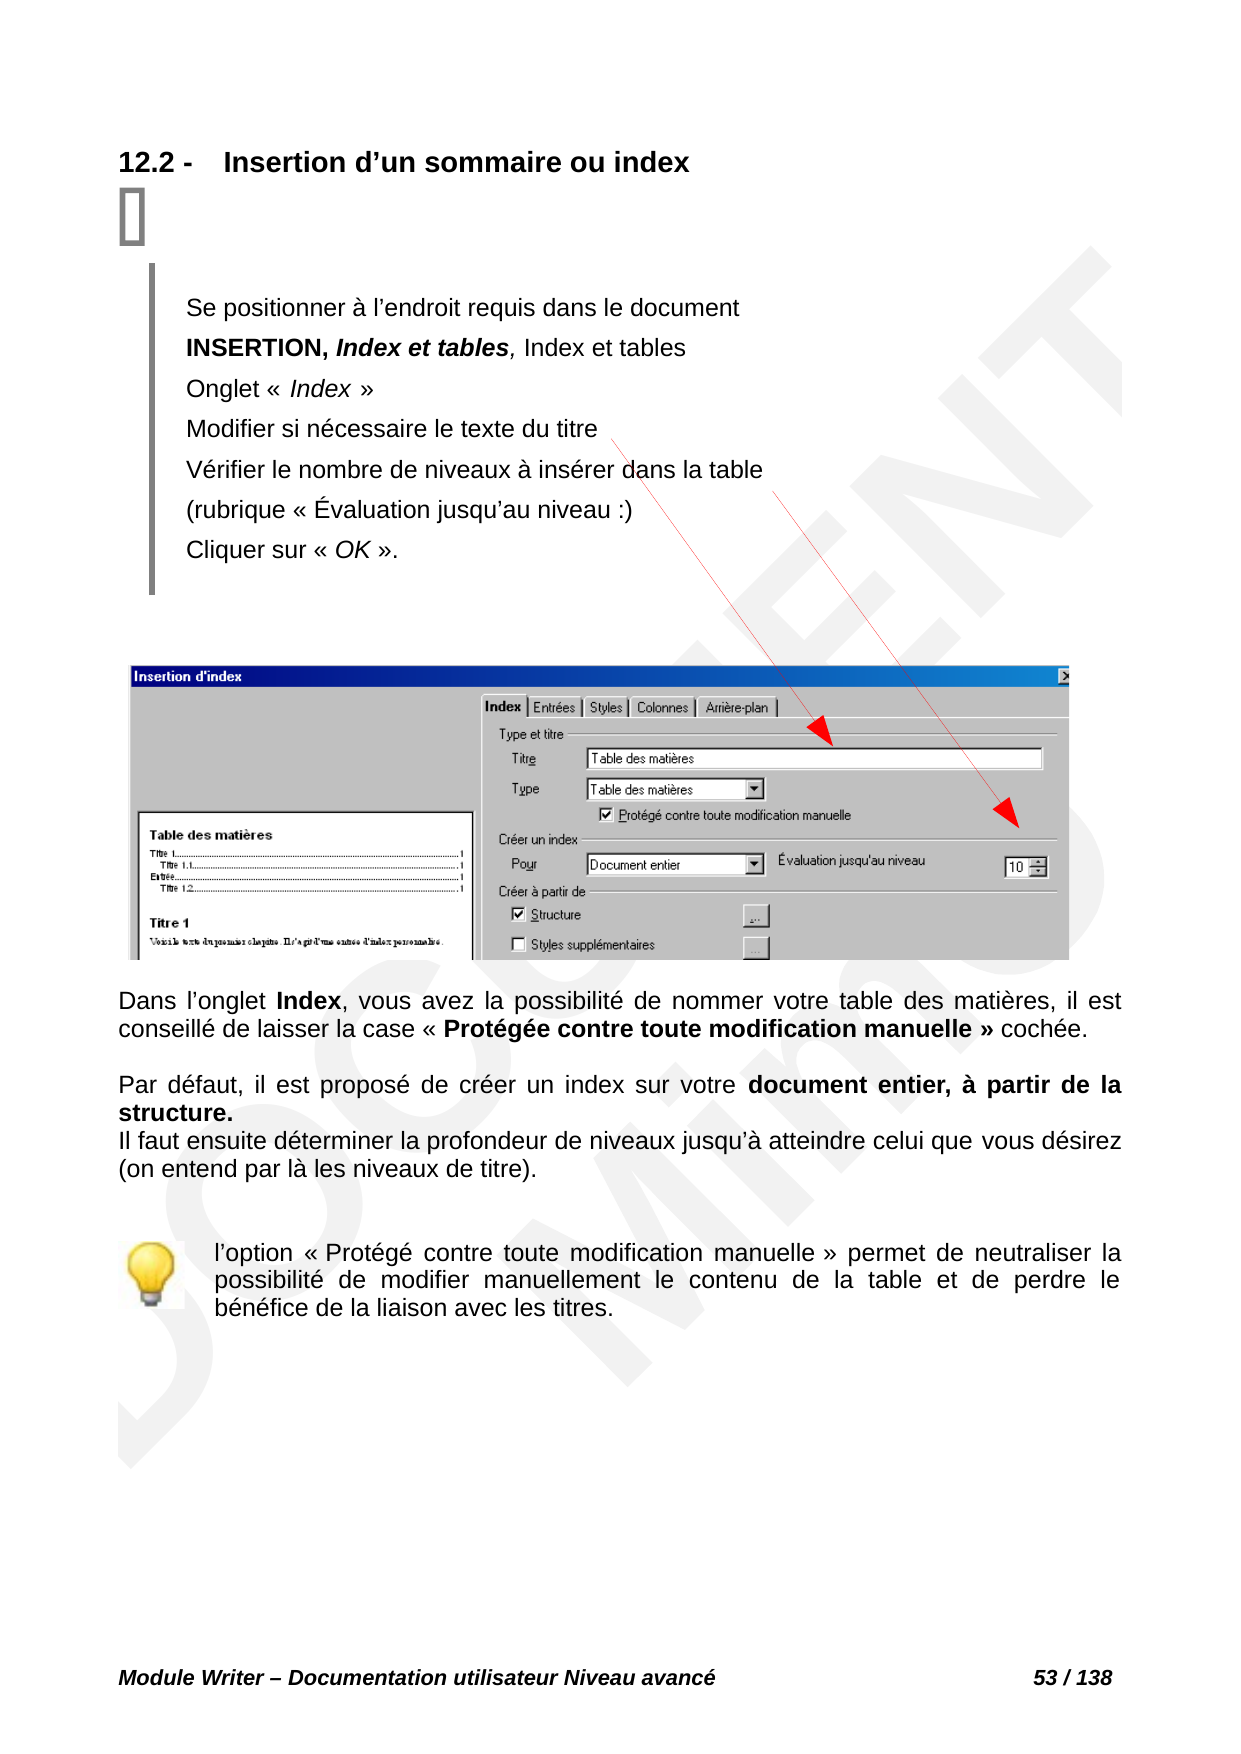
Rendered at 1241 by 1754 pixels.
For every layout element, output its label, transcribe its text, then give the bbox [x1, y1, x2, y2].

text Il faut ensuite déterminer la profondeur de niveaux jusqu’à atteindre celui que vous désirez (on entend par là les niveaux de titre). [118, 1127, 1122, 1183]
text Onglet « Index » [155, 343, 1122, 384]
text 8 [118, 187, 1122, 262]
text (rubrique « Évaluation jusqu’au niveau :) [155, 464, 658, 505]
text Dans l’onglet Index, vous avez la possibilité de nommer votre table des matières, il est conseillé de laisser la case « Protégée contre toute modification manuelle » cochée. [118, 987, 1122, 1043]
picture [118, 1241, 185, 1309]
subtitle Insertion d’un sommaire ou index [118, 146, 1122, 178]
picture [128, 665, 1070, 960]
text (rubrique « Évaluation jusqu’au niveau :) [633, 464, 1122, 505]
text l’option « Protégé contre toute modification manuelle » permet de neutraliser la possibilité de modifier manuellement le contenu de la table et de perdre le bénéfice de la liaison avec les titres. [118, 1238, 1122, 1322]
text INSERTION, Index et tables, Index et tables [155, 303, 1122, 343]
text Cliquer sur « OK ». [784, 505, 1122, 595]
text Cliquer sur « OK ». [155, 505, 723, 595]
text Se positionner à l’endroit requis dans le document [149, 262, 1122, 303]
text Modifier si nécessaire le texte du titre [155, 384, 1122, 424]
text Vérifier le nombre de niveaux à insérer dans la table [155, 424, 1122, 464]
text Cliquer sur « OK ». [660, 505, 847, 595]
text Par défaut, il est proposé de créer un index sur votre document entier, à partir de la structure. [118, 1071, 1122, 1127]
